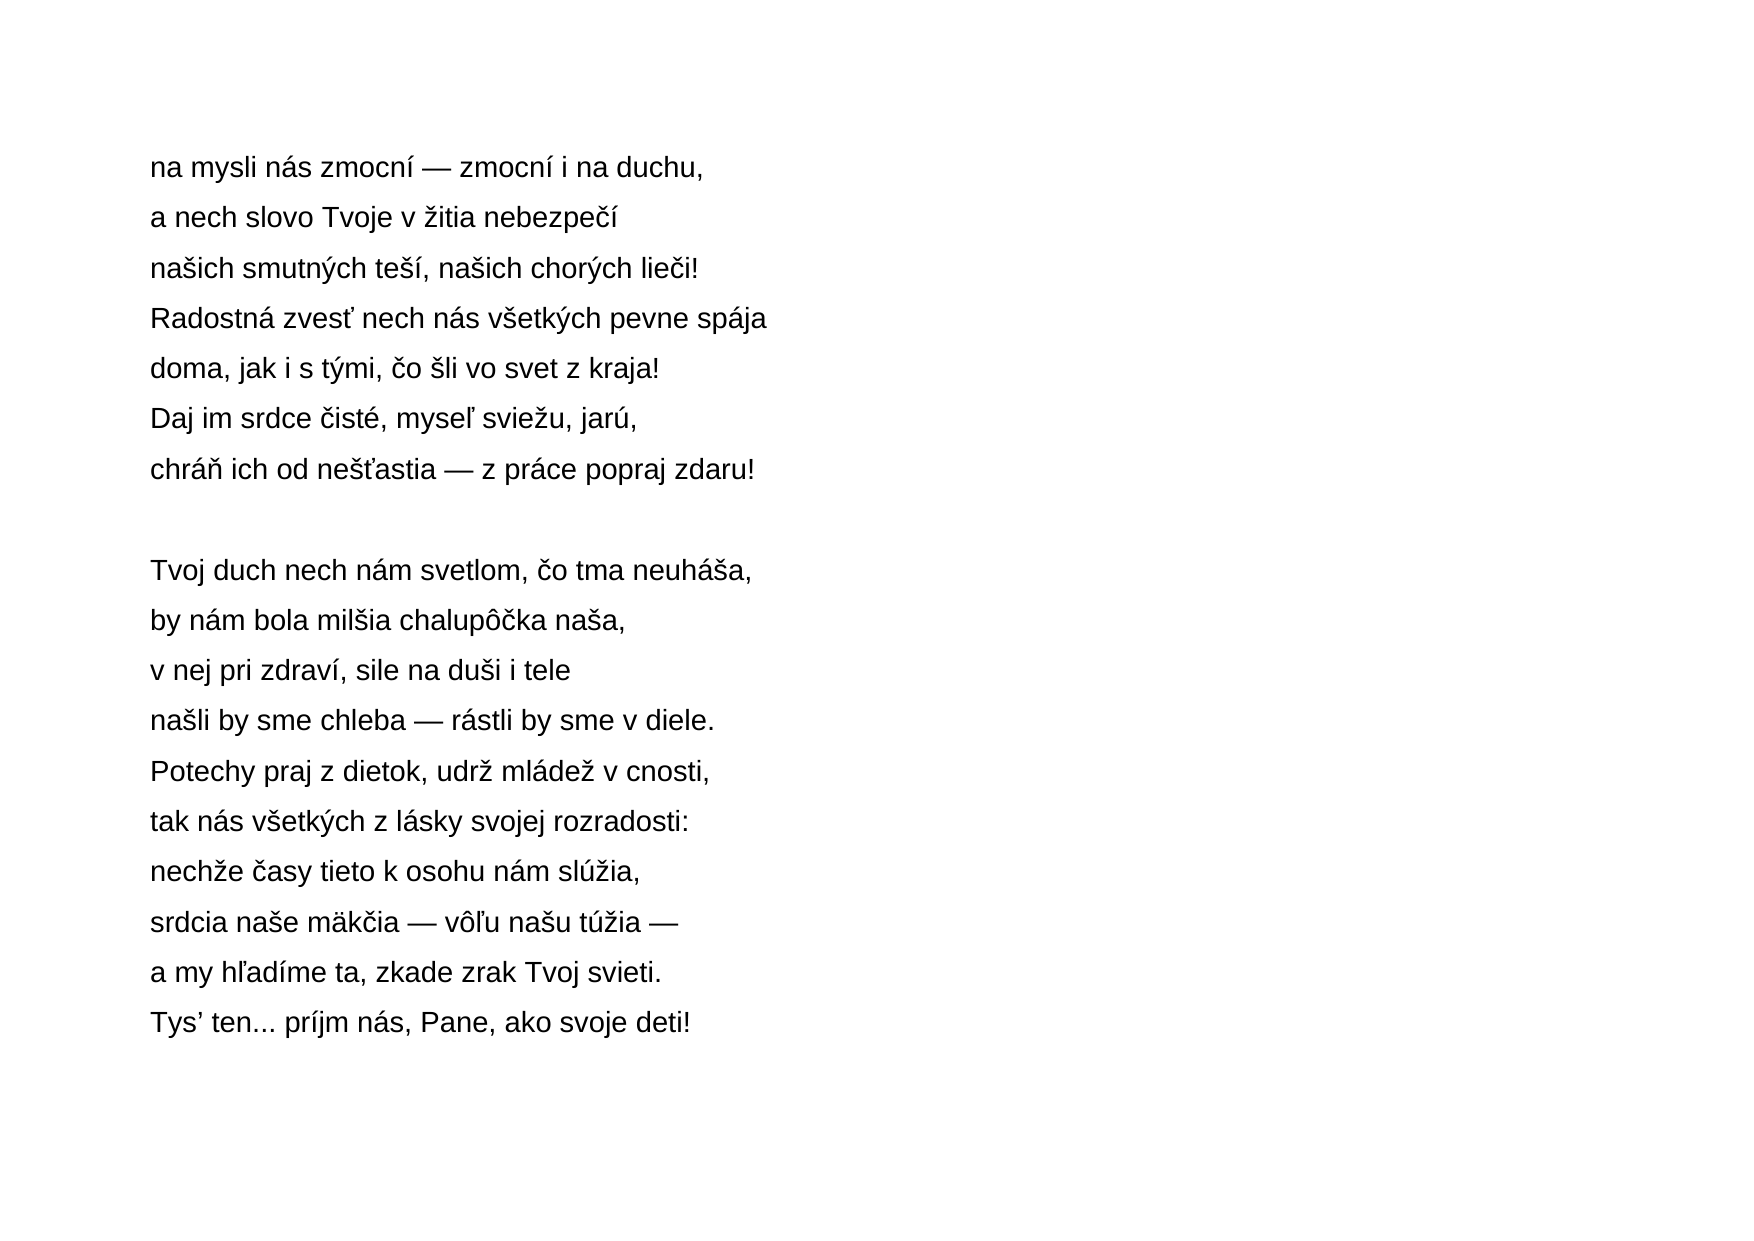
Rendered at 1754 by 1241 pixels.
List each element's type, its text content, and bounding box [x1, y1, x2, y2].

text Tys’ ten... príjm nás, Pane, ako svoje deti! [150, 1005, 1243, 1039]
text nechže časy tieto k osohu nám slúžia, [150, 854, 1243, 888]
text našli by sme chleba — rástli by sme v diele. [150, 703, 1243, 737]
text doma, jak i s tými, čo šli vo svet z kraja! [150, 351, 1243, 385]
text Tvoj duch nech nám svetlom, čo tma neuháša, [150, 552, 1243, 586]
text našich smutných teší, našich chorých lieči! [150, 251, 1243, 284]
text Radostná zvesť nech nás všetkých pevne spája [150, 301, 1243, 334]
text srdcia naše mäkčia — vôľu našu túžia — [150, 905, 1243, 938]
text tak nás všetkých z lásky svojej rozradosti: [150, 804, 1243, 838]
text chráň ich od nešťastia — z práce popraj zdaru! [150, 452, 1243, 485]
text v nej pri zdraví, sile na duši i tele [150, 653, 1243, 687]
text na mysli nás zmocní — zmocní i na duchu, [150, 150, 1243, 183]
text Potechy praj z dietok, udrž mládež v cnosti, [150, 754, 1243, 787]
text a nech slovo Tvoje v žitia nebezpečí [150, 200, 1243, 234]
text a my hľadíme ta, zkade zrak Tvoj svieti. [150, 955, 1243, 988]
text by nám bola milšia chalupôčka naša, [150, 603, 1243, 636]
text Daj im srdce čisté, myseľ sviežu, jarú, [150, 402, 1243, 435]
